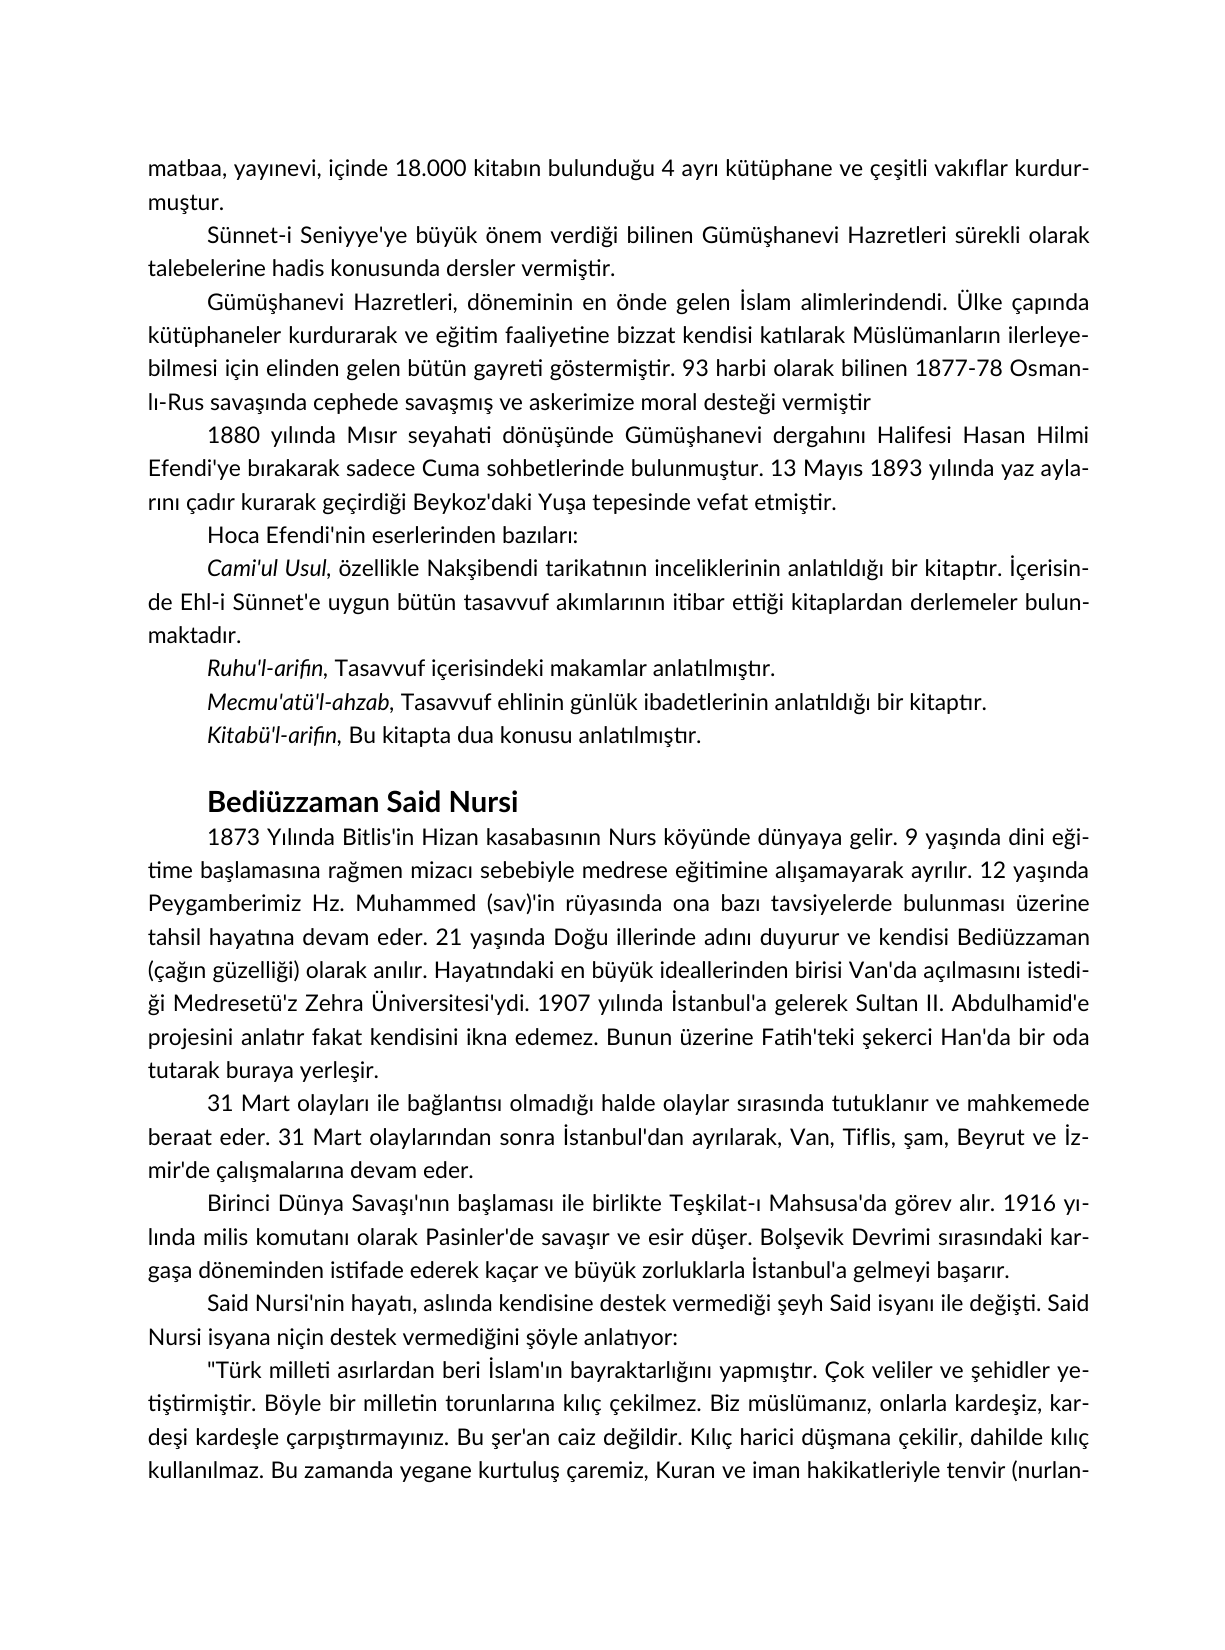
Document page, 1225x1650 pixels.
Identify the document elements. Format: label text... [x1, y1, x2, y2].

text Ca­mi'ul Usul, özel­lik­le Nak­şi­ben­di ta­ri­ka­tı­nın in­ce­lik­le­ri­nin an­la­tıl­dı­ğı bir ki­tap­tır. İçe­ri­sin­de Ehl-i Sün­net'e uy­gun bü­tün ta­sav­vuf akım­la­rı­nın iti­bar et­ti­ği ki­tap­lar­dan der­le­me­ler bu­lun­mak­ta­dır. [148, 550, 1090, 650]
text "Türk mil­le­ti asır­lar­dan be­ri İs­la­m'ın bay­rak­tar­lı­ğı­nı yap­mış­tır. Çok ve­li­ler ve şe­hid­ler ye­tiş­tir­miş­tir. Böy­le bir mil­le­tin to­run­la­rı­na kı­lıç çe­kil­mez. Biz müs­lü­ma­nız, on­lar­la kar­de­şiz, kar­de­şi kar­deş­le çar­pış­tır­ma­yı­nız. Bu şer'an ca­iz de­ğil­dir. Kı­lıç ha­ri­ci düş­ma­na çe­ki­lir, da­hil­de kı­lıç kul­la­nıl­maz. Bu za­man­da ye­ga­ne kur­tu­luş ça­re­miz, Ku­ran ve iman ha­ki­kat­le­riy­le ten­vir (nur­lan­ [148, 1352, 1090, 1485]
text Be­di­üz­za­man Sa­id Nur­si [148, 783, 1090, 818]
text Ho­ca Efen­di'nin eser­le­rin­den ba­zı­la­rı: [148, 517, 1090, 550]
text 1880 yı­lın­da Mı­sır se­ya­ha­ti dö­nü­şün­de Gü­müş­ha­ne­vi der­ga­hı­nı Ha­li­fe­si Ha­san Hil­mi Efen­di'ye bı­ra­ka­rak sa­de­ce Cu­ma soh­bet­le­rin­de bu­lun­muş­tur. 13 Ma­yıs 1893 yı­lın­da yaz ay­la­rı­nı ça­dır ku­ra­rak ge­çir­di­ği Bey­koz'da­ki Yu­şa te­pe­sin­de ve­fat et­miş­tir. [148, 417, 1090, 517]
text Mec­mu'atü'l-ah­zab, Ta­sav­vuf eh­li­nin gün­lük iba­det­le­ri­nin an­la­tıl­dı­ğı bir ki­tap­tır. [148, 683, 1090, 717]
text Bi­rin­ci Dün­ya Sa­va­şı'nın baş­la­ma­sı ile bir­lik­te Teş­ki­lat-ı Mah­su­sa'da gö­rev alır. 1916 yı­lın­da mi­lis ko­mu­ta­nı ola­rak Pa­sin­ler'de sa­va­şır ve esir dü­şer. Bol­şe­vik Dev­ri­mi sı­ra­sın­da­ki kar­ga­şa dö­ne­min­den is­ti­fa­de ede­rek ka­çar ve bü­yük zor­luk­lar­la İs­tan­bul'a gel­me­yi ba­şa­rır. [148, 1185, 1090, 1285]
text Gü­müş­ha­ne­vi Haz­ret­le­ri, dö­ne­mi­nin en ön­de ge­len İs­lam alim­le­rin­den­di. Ül­ke ça­pın­da kü­tüp­ha­ne­ler kur­du­ra­rak ve eği­tim fa­ali­ye­ti­ne biz­zat ken­di­si ka­tı­la­rak Müs­lü­man­la­rın iler­le­ye­bil­me­si için elin­den ge­len bü­tün gay­re­ti gös­ter­miş­tir. 93 har­bi ola­rak bi­li­nen 1877-78 Os­man­lı-Rus sa­va­şın­da cep­he­de sa­vaş­mış ve as­ke­ri­mi­ze mo­ral des­te­ği ver­miş­tir [148, 283, 1090, 417]
text Ru­hu'l-ari­fin, Ta­sav­vuf içe­ri­sin­de­ki ma­kam­lar an­la­tıl­mış­tır. [148, 650, 1090, 683]
text Ki­ta­bü'l-ari­fin, Bu ki­tap­ta dua ko­nu­su an­la­tıl­mış­tır. [148, 717, 1090, 750]
text mat­baa, ya­yı­ne­vi, için­de 18.000 ki­ta­bın bu­lun­du­ğu 4 ay­rı kü­tüp­ha­ne ve çe­şit­li va­kıf­lar kur­dur­muş­tur. [148, 150, 1090, 217]
text 1873 Yı­lın­da Bit­lis'in Hi­zan ka­sa­ba­sı­nın Nurs kö­yün­de dün­ya­ya ge­lir. 9 ya­şın­da di­ni eği­ti­me baş­la­ma­sı­na rağ­men mi­za­cı se­be­biy­le med­re­se eği­ti­mi­ne alı­şa­ma­ya­rak ay­rı­lır. 12 ya­şın­da Pey­gam­be­ri­miz Hz. Mu­ham­med (sav)'in rü­ya­sın­da ona ba­zı tav­si­ye­ler­de bu­lun­ma­sı üze­ri­ne tah­sil ha­ya­tı­na de­vam eder. 21 ya­şın­da Do­ğu il­le­rin­de adı­nı du­yu­rur ve ken­di­si­ Be­di­üz­za­man (ça­ğın gü­zel­li­ği) ola­rak anı­lır. Ha­ya­tın­da­ki en bü­yük ide­al­le­rin­den bi­ri­si Van'da açıl­ma­sı­nı is­te­di­ği Med­re­se­tü'z Zeh­ra Üni­ver­si­te­si'ydi. 1907 yı­lın­da İs­tan­bul'a ge­le­rek Sul­tan II. Ab­dul­ha­mid'e pro­je­si­ni an­la­tır fa­kat ken­di­si­ni ik­na ede­mez. Bu­nun üze­ri­ne Fa­tih'te­ki şe­ker­ci Han'da bir oda tu­ta­rak bu­ra­ya yer­le­şir. [148, 818, 1090, 1085]
text Sa­id Nur­si'nin ha­ya­tı, as­lın­da ken­di­si­ne des­tek ver­me­di­ği şeyh Sa­id is­ya­nı ile de­ğiş­ti. Sa­id Nur­si is­ya­na ni­çin des­tek ver­me­di­ği­ni şöy­le an­la­tı­yor: [148, 1285, 1090, 1352]
text 31 Mart olay­la­rı ile bağ­lan­tı­sı ol­ma­dı­ğı hal­de olay­lar sı­ra­sın­da tu­tuk­la­nır ve mah­ke­me­de be­ra­at eder. 31 Mart olay­la­rın­dan son­ra İs­tan­bul'dan ay­rı­la­rak, Van, Tif­lis, şam, Bey­rut ve İz­mir'de ça­lış­ma­la­rı­na de­vam eder. [148, 1085, 1090, 1185]
text Sün­net-i Se­niy­ye'ye bü­yük önem ver­di­ği bi­li­nen Gü­müş­ha­ne­vi Haz­ret­le­ri sü­rek­li ola­rak ta­le­be­le­ri­ne ha­dis ko­nu­sun­da ders­ler ver­miş­tir. [148, 217, 1090, 283]
